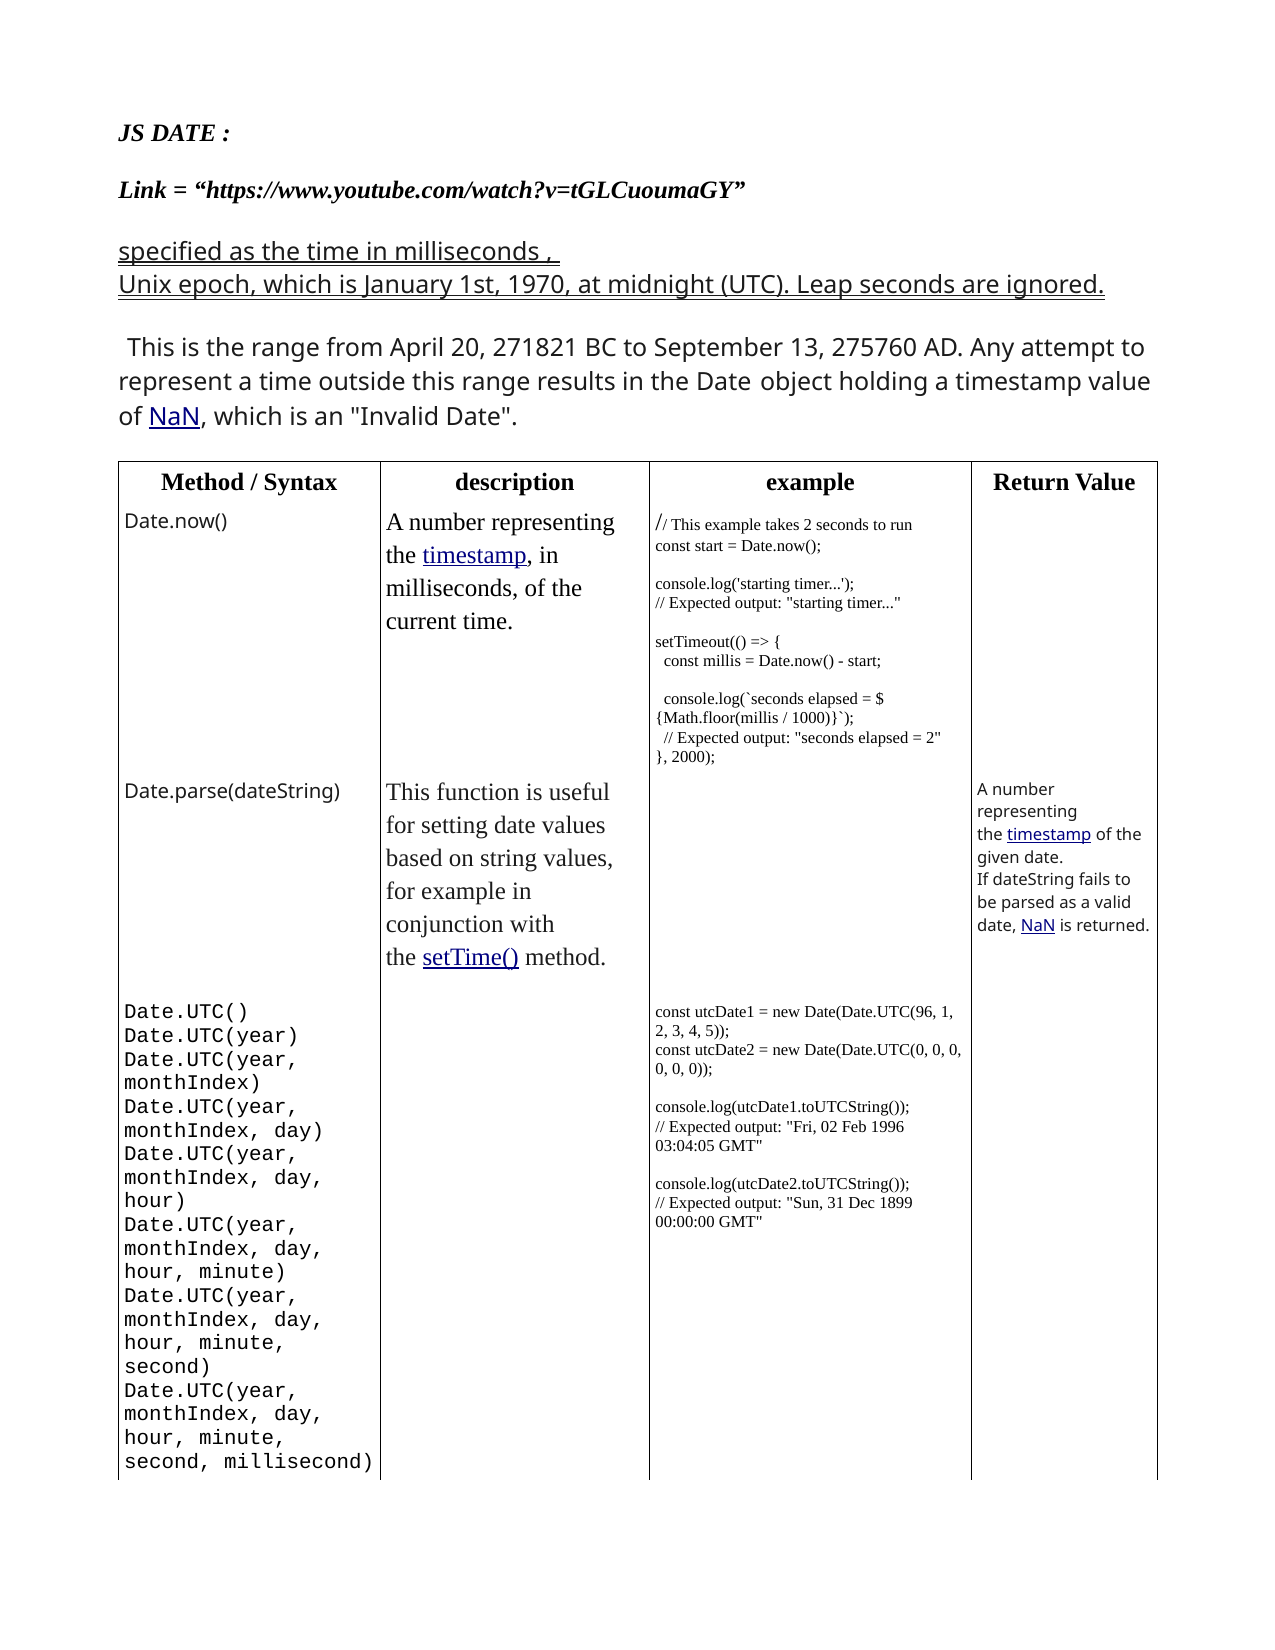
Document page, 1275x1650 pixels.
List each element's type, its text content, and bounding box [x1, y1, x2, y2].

table_cell [972, 501, 1157, 771]
text specified as the time in milliseconds , [118, 233, 1157, 267]
table_cell [381, 996, 649, 1480]
table_cell Date.UTC() Date.UTC(year) Date.UTC(year, monthIndex) Date.UTC(year, monthIndex, day) Date.UTC(year, monthIndex, day, hour) Date.UTC(year, monthIndex, day, hour, minute) Date.UTC(year, monthIndex, day, hour, minute, second) Date.UTC(year, monthIndex, day, hour, minute, second, millisecond) [119, 996, 380, 1480]
table_cell Date.parse(dateString) [119, 771, 380, 996]
table_cell Date.now() [119, 501, 380, 771]
text This is the range from April 20, 271821 BC to September 13, 275760 AD. Any attempt to represent a time outside this range results in the Date object holding a timestamp value of NaN, which is an "Invalid Date". [118, 330, 1157, 432]
table_header Method / Syntax [119, 462, 380, 501]
text Unix epoch, which is January 1st, 1970, at midnight (UTC). Leap seconds are ignored. [118, 267, 1157, 301]
table_header description [381, 462, 649, 501]
table_cell This function is useful for setting date values based on string values, for example in conjunction with the setTime() method. [381, 771, 649, 996]
table_cell A number representing the timestamp, in milliseconds, of the current time. [381, 501, 649, 771]
table_cell A number representing the timestamp of the given date. If dateString fails to be parsed as a valid date, NaN is returned. [972, 771, 1157, 996]
table_header example [650, 462, 971, 501]
table_cell // This example takes 2 seconds to run const start = Date.now(); console.log('starting timer...'); // Expected output: "starting timer..." setTimeout(() => { const millis = Date.now() - start; console.log(`seconds elapsed = ${Math.floor(millis / 1000)}`); // Expected output: "seconds elapsed = 2" }, 2000); [650, 501, 971, 771]
table_cell [972, 996, 1157, 1480]
table_cell const utcDate1 = new Date(Date.UTC(96, 1, 2, 3, 4, 5)); const utcDate2 = new Date(Date.UTC(0, 0, 0, 0, 0, 0)); console.log(utcDate1.toUTCString()); // Expected output: "Fri, 02 Feb 1996 03:04:05 GMT" console.log(utcDate2.toUTCString()); // Expected output: "Sun, 31 Dec 1899 00:00:00 GMT" [650, 996, 971, 1480]
table_cell [650, 771, 971, 996]
table_header Return Value [972, 462, 1157, 501]
text Link = “https://www.youtube.com/watch?v=tGLCuoumaGY” [118, 176, 1157, 204]
text JS DATE : [118, 118, 1157, 147]
